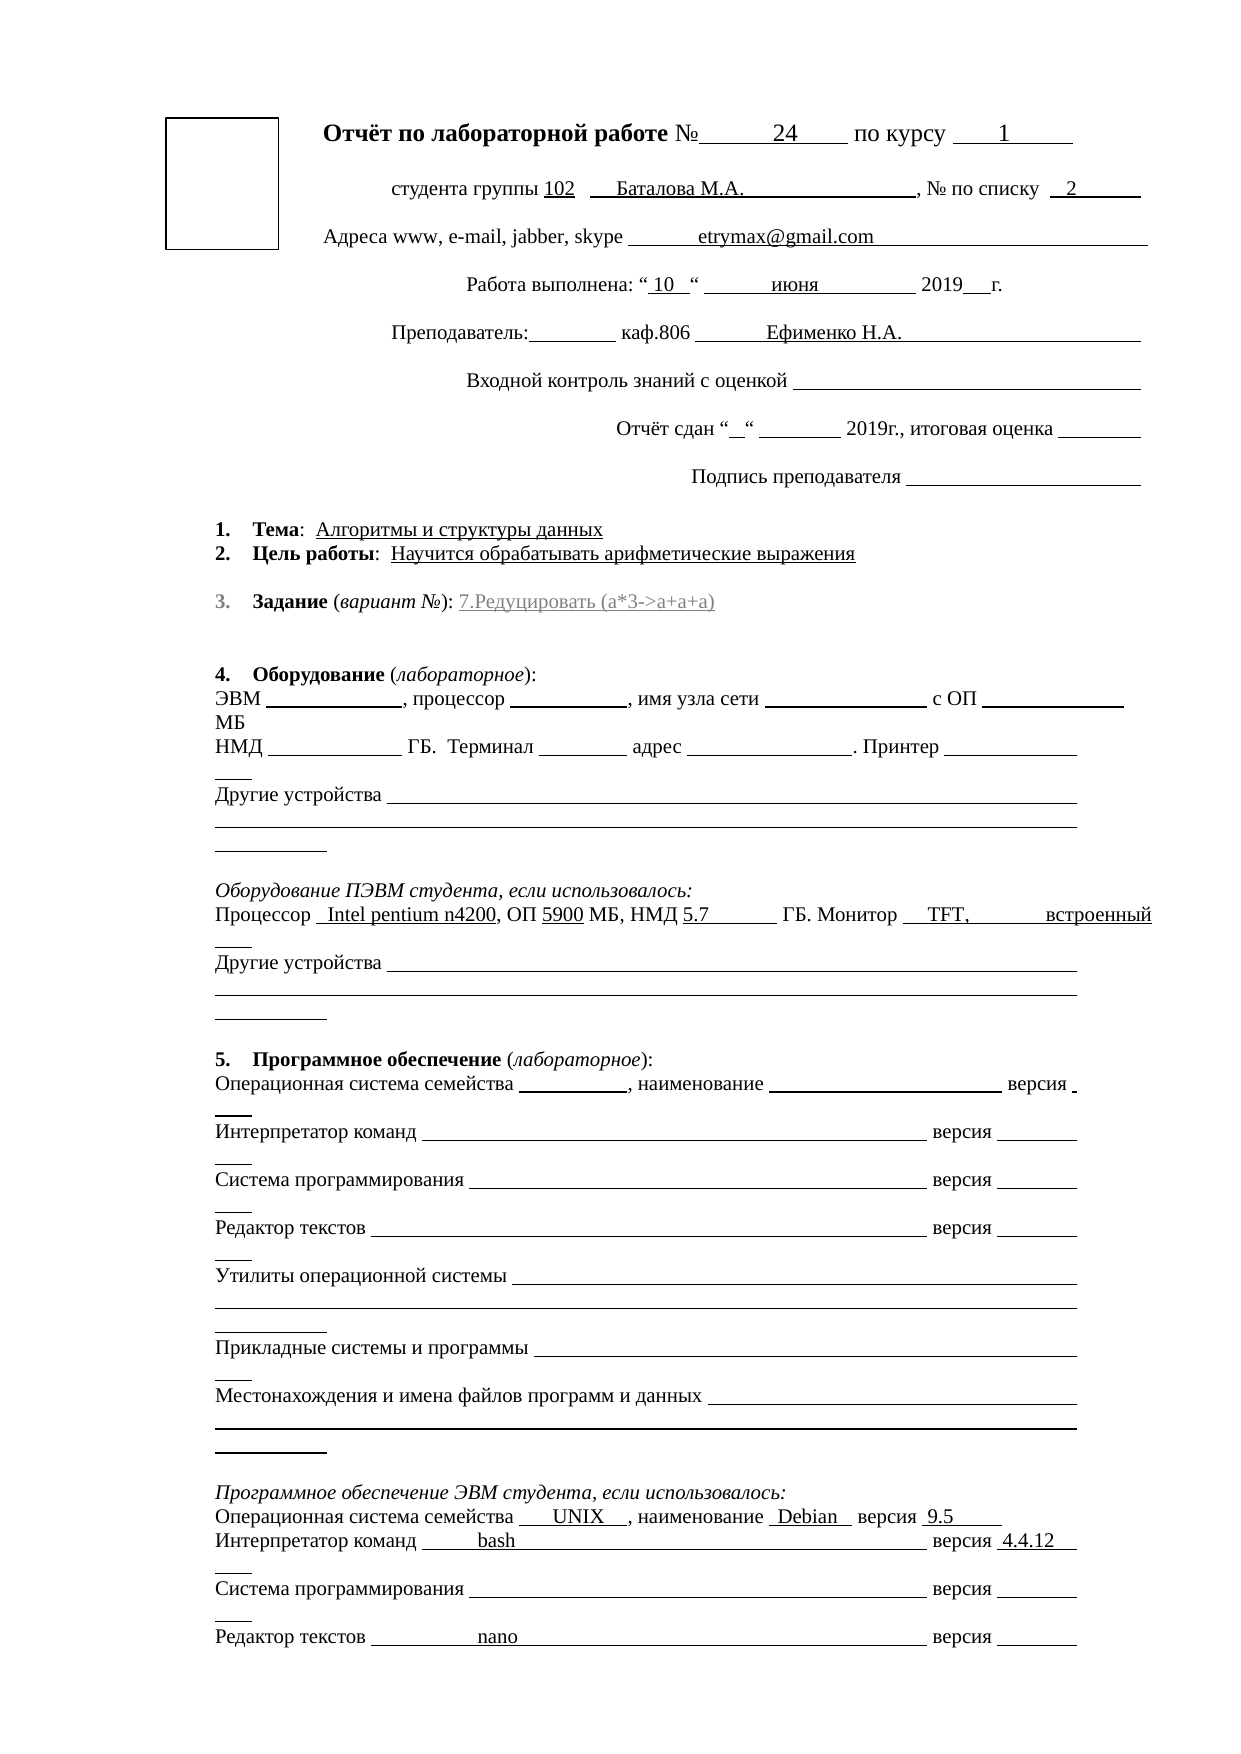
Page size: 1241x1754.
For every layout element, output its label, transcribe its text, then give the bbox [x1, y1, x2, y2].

text ЭВМ , процессор , имя узла сети с ОП МБ [215, 686, 1152, 734]
text Интерпретатор команд версия [215, 1119, 1152, 1167]
list Тема: Алгоритмы и структуры данных [215, 517, 1152, 541]
list Программное обеспечение (лабораторное): [215, 1047, 1152, 1071]
list Задание (вариант №): 7.Редуцировать (a*3->a+a+a) [215, 589, 1152, 613]
list Цель работы: Научится обрабатывать арифметические выражения [215, 541, 1152, 565]
text Редактор текстов nano версия [215, 1624, 1152, 1648]
text Другие устройства [215, 950, 1152, 1022]
list Оборудование (лабораторное): [215, 662, 1152, 686]
text Редактор текстов версия [215, 1215, 1152, 1263]
text Прикладные системы и программы [215, 1335, 1152, 1383]
text Утилиты операционной системы [215, 1263, 1152, 1335]
text Операционная система семейства , наименование версия [215, 1071, 1152, 1119]
table_header [155, 118, 323, 488]
text Местонахождения и имена файлов программ и данных [215, 1383, 1152, 1456]
text Процессор Intel pentium n4200, ОП 5900 МБ, НМД 5.7 ГБ. Монитор TFT, встроенный [215, 902, 1152, 950]
text Оборудование ПЭВМ студента, если использовалось: [215, 878, 1152, 902]
table_header Отчёт по лабораторной работе № 24 по курсу 1 студента группы 102 Баталова М.А. , № по списку 2 Адреса www, e-mail, jabber, skype etrymax@gmail.com Работа выполнена: “ 10 “ июня 2019 г. Преподаватель: каф.806 Ефименко Н.А. Входной контроль знаний с оценкой Отчёт сдан “ “ 2019г., итоговая оценка Подпись преподавателя [323, 118, 1141, 488]
text Операционная система семейства UNIX , наименование Debian версия 9.5 [215, 1504, 1152, 1528]
text НМД ГБ. Терминал адрес . Принтер [215, 734, 1152, 782]
text Система программирования версия [215, 1576, 1152, 1624]
text Другие устройства [215, 782, 1152, 854]
text Интерпретатор команд bash версия 4.4.12 [215, 1528, 1152, 1576]
text Программное обеспечение ЭВМ студента, если использовалось: [215, 1480, 1152, 1504]
text Система программирования версия [215, 1167, 1152, 1215]
